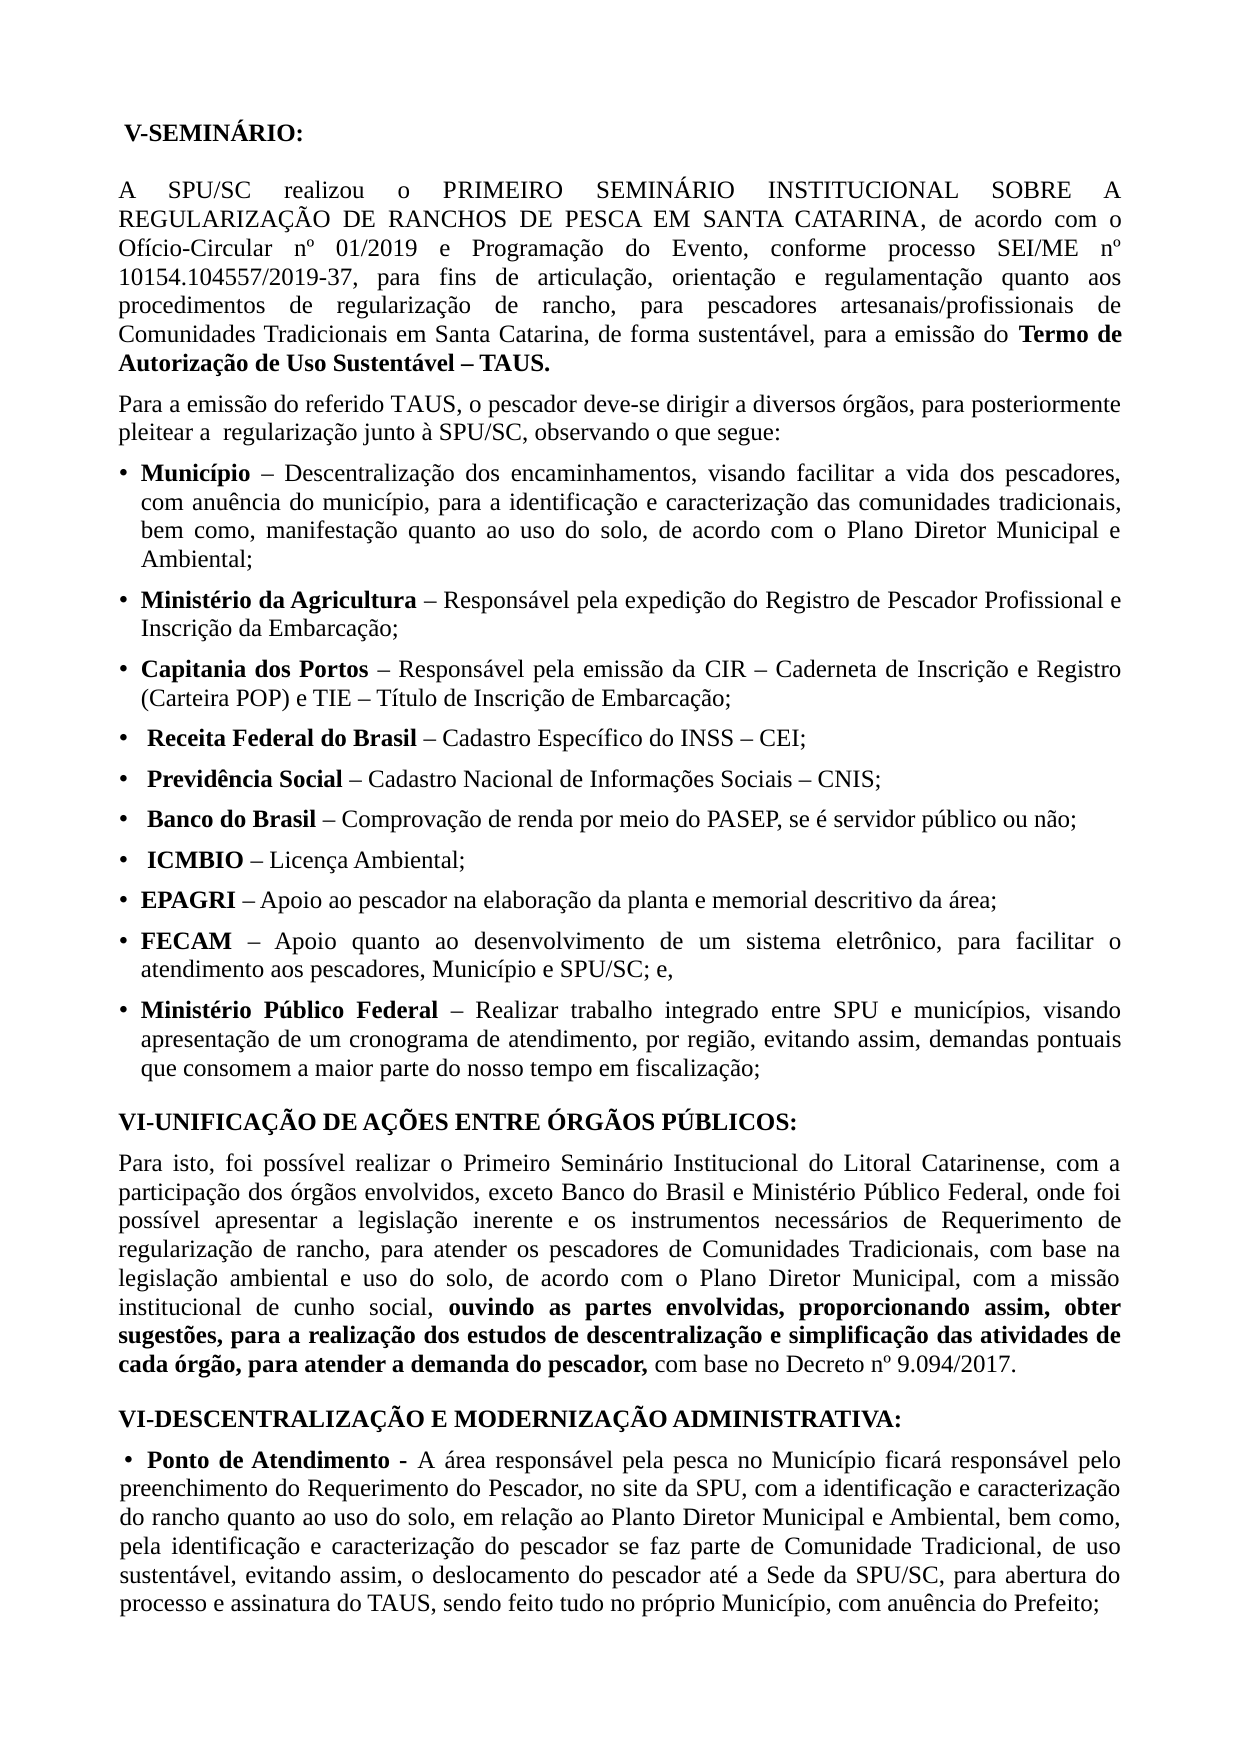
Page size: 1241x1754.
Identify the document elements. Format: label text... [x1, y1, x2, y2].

list Capitania dos Portos – Responsável pela emissão da CIR – Caderneta de Inscrição e Registro (Carteira POP) e TIE – Título de Inscrição de Embarcação; [119, 654, 1122, 711]
list EPAGRI – Apoio ao pescador na elaboração da planta e memorial descritivo da área; [119, 885, 1122, 914]
text V-SEMINÁRIO: [118, 118, 1122, 147]
list Ministério da Agricultura – Responsável pela expedição do Registro de Pescador Profissional e Inscrição da Embarcação; [119, 585, 1122, 642]
text A SPU/SC realizou o PRIMEIRO SEMINÁRIO INSTITUCIONAL SOBRE A REGULARIZAÇÃO DE RANCHOS DE PESCA EM SANTA CATARINA, de acordo com o Ofício-Circular nº 01/2019 e Programação do Evento, conforme processo SEI/ME nº 10154.104557/2019-37, para fins de articulação, orientação e regulamentação quanto aos procedimentos de regularização de rancho, para pescadores artesanais/profissionais de Comunidades Tradicionais em Santa Catarina, de forma sustentável, para a emissão do Termo de Autorização de Uso Sustentável – TAUS. [118, 176, 1122, 377]
list Previdência Social – Cadastro Nacional de Informações Sociais – CNIS; [119, 764, 1122, 792]
list Ministério Público Federal – Realizar trabalho integrado entre SPU e municípios, visando apresentação de um cronograma de atendimento, por região, evitando assim, demandas pontuais que consomem a maior parte do nosso tempo em fiscalização; [119, 995, 1122, 1081]
list Banco do Brasil – Comprovação de renda por meio do PASEP, se é servidor público ou não; [119, 804, 1122, 833]
list ICMBIO – Licença Ambiental; [119, 845, 1122, 873]
list FECAM – Apoio quanto ao desenvolvimento de um sistema eletrônico, para facilitar o atendimento aos pescadores, Município e SPU/SC; e, [119, 926, 1122, 983]
text VI-DESCENTRALIZAÇÃO E MODERNIZAÇÃO ADMINISTRATIVA: [118, 1404, 1122, 1433]
list Município – Descentralização dos encaminhamentos, visando facilitar a vida dos pescadores, com anuência do município, para a identificação e caracterização das comunidades tradicionais, bem como, manifestação quanto ao uso do solo, de acordo com o Plano Diretor Municipal e Ambiental; [119, 458, 1122, 573]
text Para isto, foi possível realizar o Primeiro Seminário Institucional do Litoral Catarinense, com a participação dos órgãos envolvidos, exceto Banco do Brasil e Ministério Público Federal, onde foi possível apresentar a legislação inerente e os instrumentos necessários de Requerimento de regularização de rancho, para atender os pescadores de Comunidades Tradicionais, com base na legislação ambiental e uso do solo, de acordo com o Plano Diretor Municipal, com a missão institucional de cunho social, ouvindo as partes envolvidas, proporcionando assim, obter sugestões, para a realização dos estudos de descentralização e simplificação das atividades de cada órgão, para atender a demanda do pescador, com base no Decreto nº 9.094/2017. [118, 1148, 1122, 1378]
list Receita Federal do Brasil – Cadastro Específico do INSS – CEI; [119, 723, 1122, 752]
list Ponto de Atendimento - A área responsável pela pesca no Município ficará responsável pelo preenchimento do Requerimento do Pescador, no site da SPU, com a identificação e caracterização do rancho quanto ao uso do solo, em relação ao Planto Diretor Municipal e Ambiental, bem como, pela identificação e caracterização do pescador se faz parte de Comunidade Tradicional, de uso sustentável, evitando assim, o deslocamento do pescador até a Sede da SPU/SC, para abertura do processo e assinatura do TAUS, sendo feito tudo no próprio Município, com anuência do Prefeito; [119, 1445, 1122, 1617]
text Para a emissão do referido TAUS, o pescador deve-se dirigir a diversos órgãos, para posteriormente pleitear a regularização junto à SPU/SC, observando o que segue: [118, 389, 1122, 446]
text VI-UNIFICAÇÃO DE AÇÕES ENTRE ÓRGÃOS PÚBLICOS: [118, 1107, 1122, 1136]
